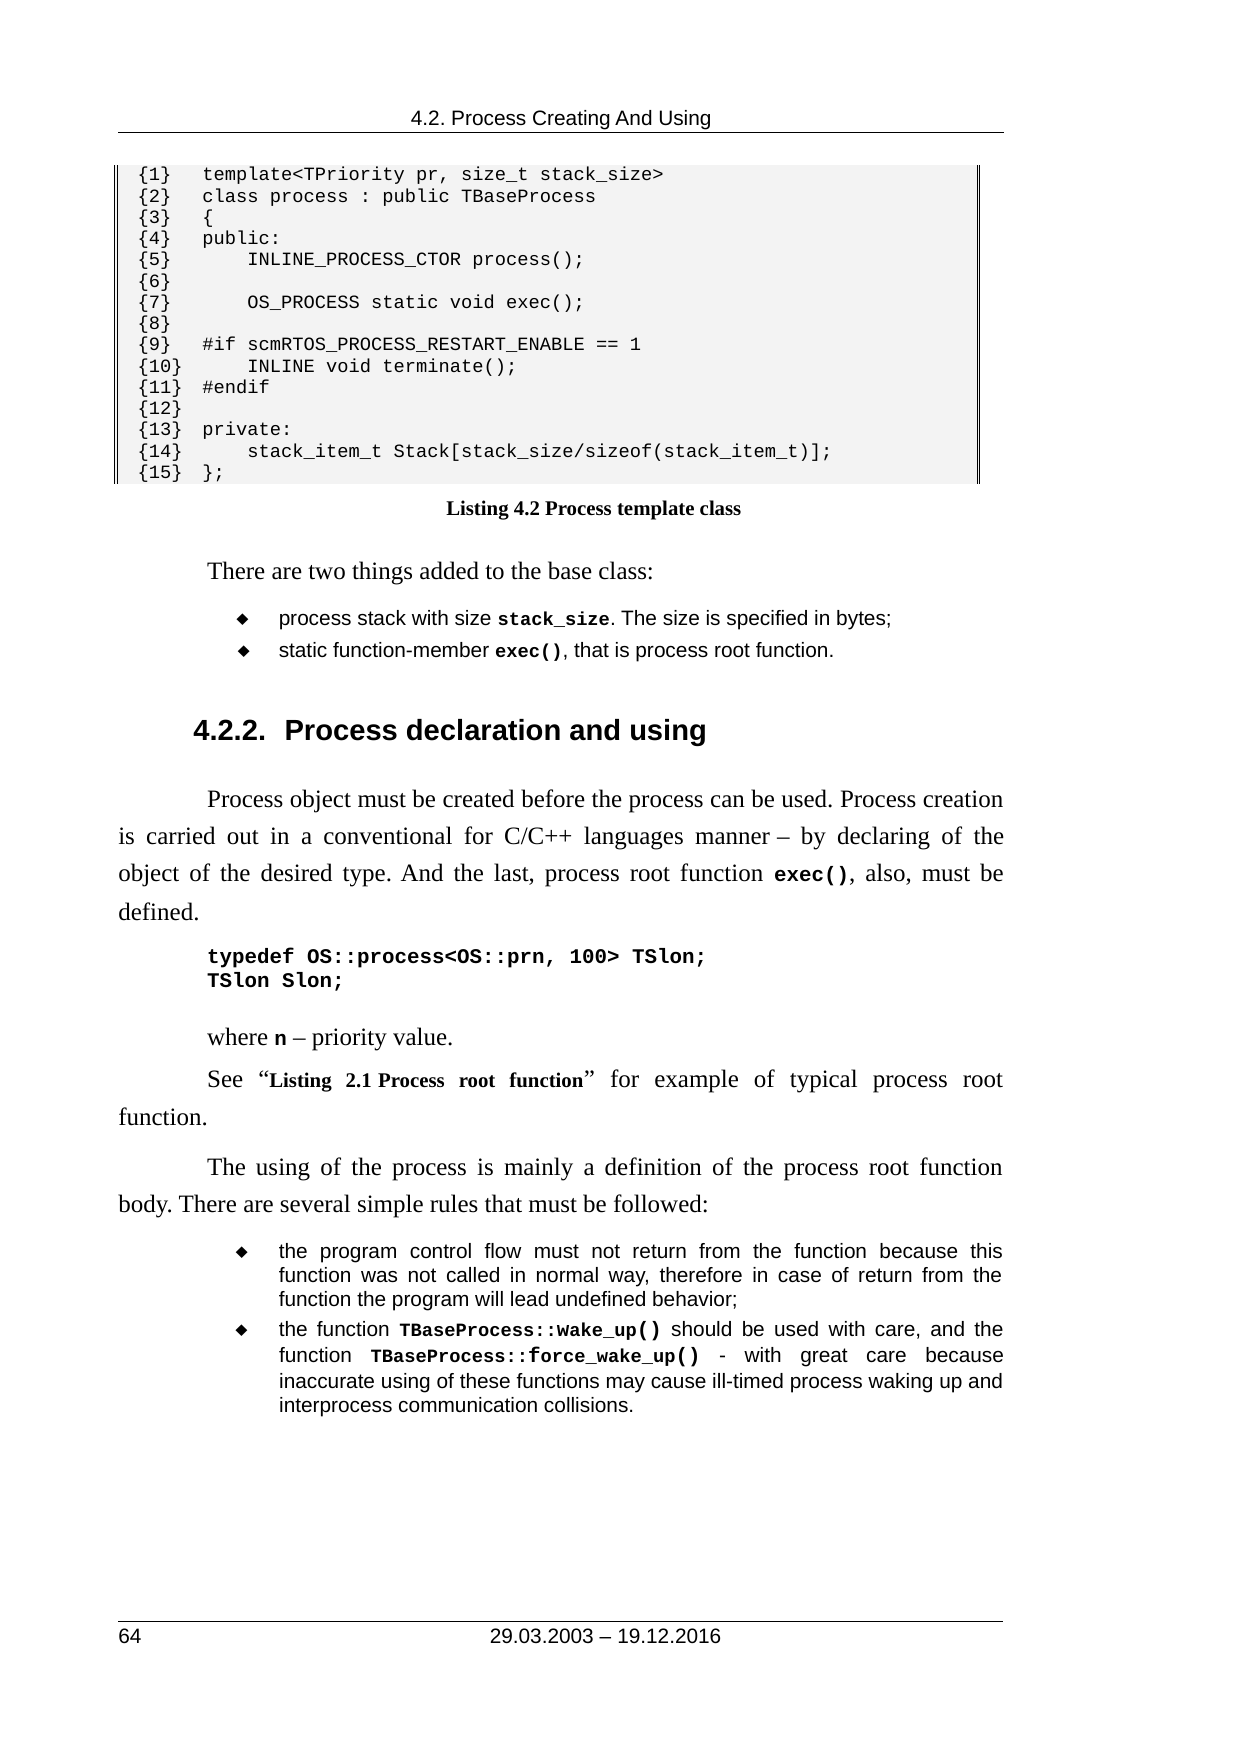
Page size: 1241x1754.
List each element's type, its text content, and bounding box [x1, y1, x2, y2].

text Process object must be created before the process can be used. Process creation is carried out in a conventional for C/C++ languages manner – by declaring of the object of the desired type. And the last, process root function exec(), also, must be defined. [118, 784, 1004, 925]
text TSlon Slon; [118, 970, 1004, 994]
text where n – priority value. [118, 1022, 1004, 1052]
list #endif [118, 378, 977, 399]
list the function TBaseProcess::wake_up() should be used with care, and the function TBaseProcess::force_wake_up() - with great care because inaccurate using of these functions may cause ill-timed process waking up and interprocess communication collisions. [235, 1317, 1004, 1417]
text See “Listing 2.1 Process root function” for example of typical process root function. [118, 1064, 1004, 1131]
list INLINE void terminate(); [118, 356, 977, 378]
text typedef OS::process<OS::prn, 100> TSlon; [118, 946, 1004, 970]
list OS_PROCESS static void exec(); [118, 293, 977, 314]
text There are two things added to the base class: [118, 556, 1004, 585]
list process stack with size stack_size. The size is specified in bytes; [236, 606, 1004, 631]
list INLINE_PROCESS_CTOR process(); [118, 250, 977, 271]
list #if scmRTOS_PROCESS_RESTART_ENABLE == 1 [118, 335, 977, 356]
list { [118, 208, 977, 229]
list the program control flow must not return from the function because this function was not called in normal way, therefore in case of return from the function the program will lead undefined behavior; [236, 1239, 1004, 1311]
list public: [118, 229, 977, 250]
list class process : public TBaseProcess [118, 186, 977, 208]
text The using of the process is mainly a definition of the process root function body. There are several simple rules that must be followed: [118, 1152, 1004, 1218]
list private: [118, 420, 977, 441]
text Listing 4.2 Process template class [183, 496, 1004, 520]
list template<TPriority pr, size_t stack_size> [118, 165, 977, 186]
list }; [118, 463, 977, 484]
list static function-member exec(), that is process root function. [238, 638, 1004, 663]
list stack_item_t Stack[stack_size/sizeof(stack_item_t)]; [118, 441, 977, 463]
subtitle Process declaration and using [193, 713, 886, 746]
